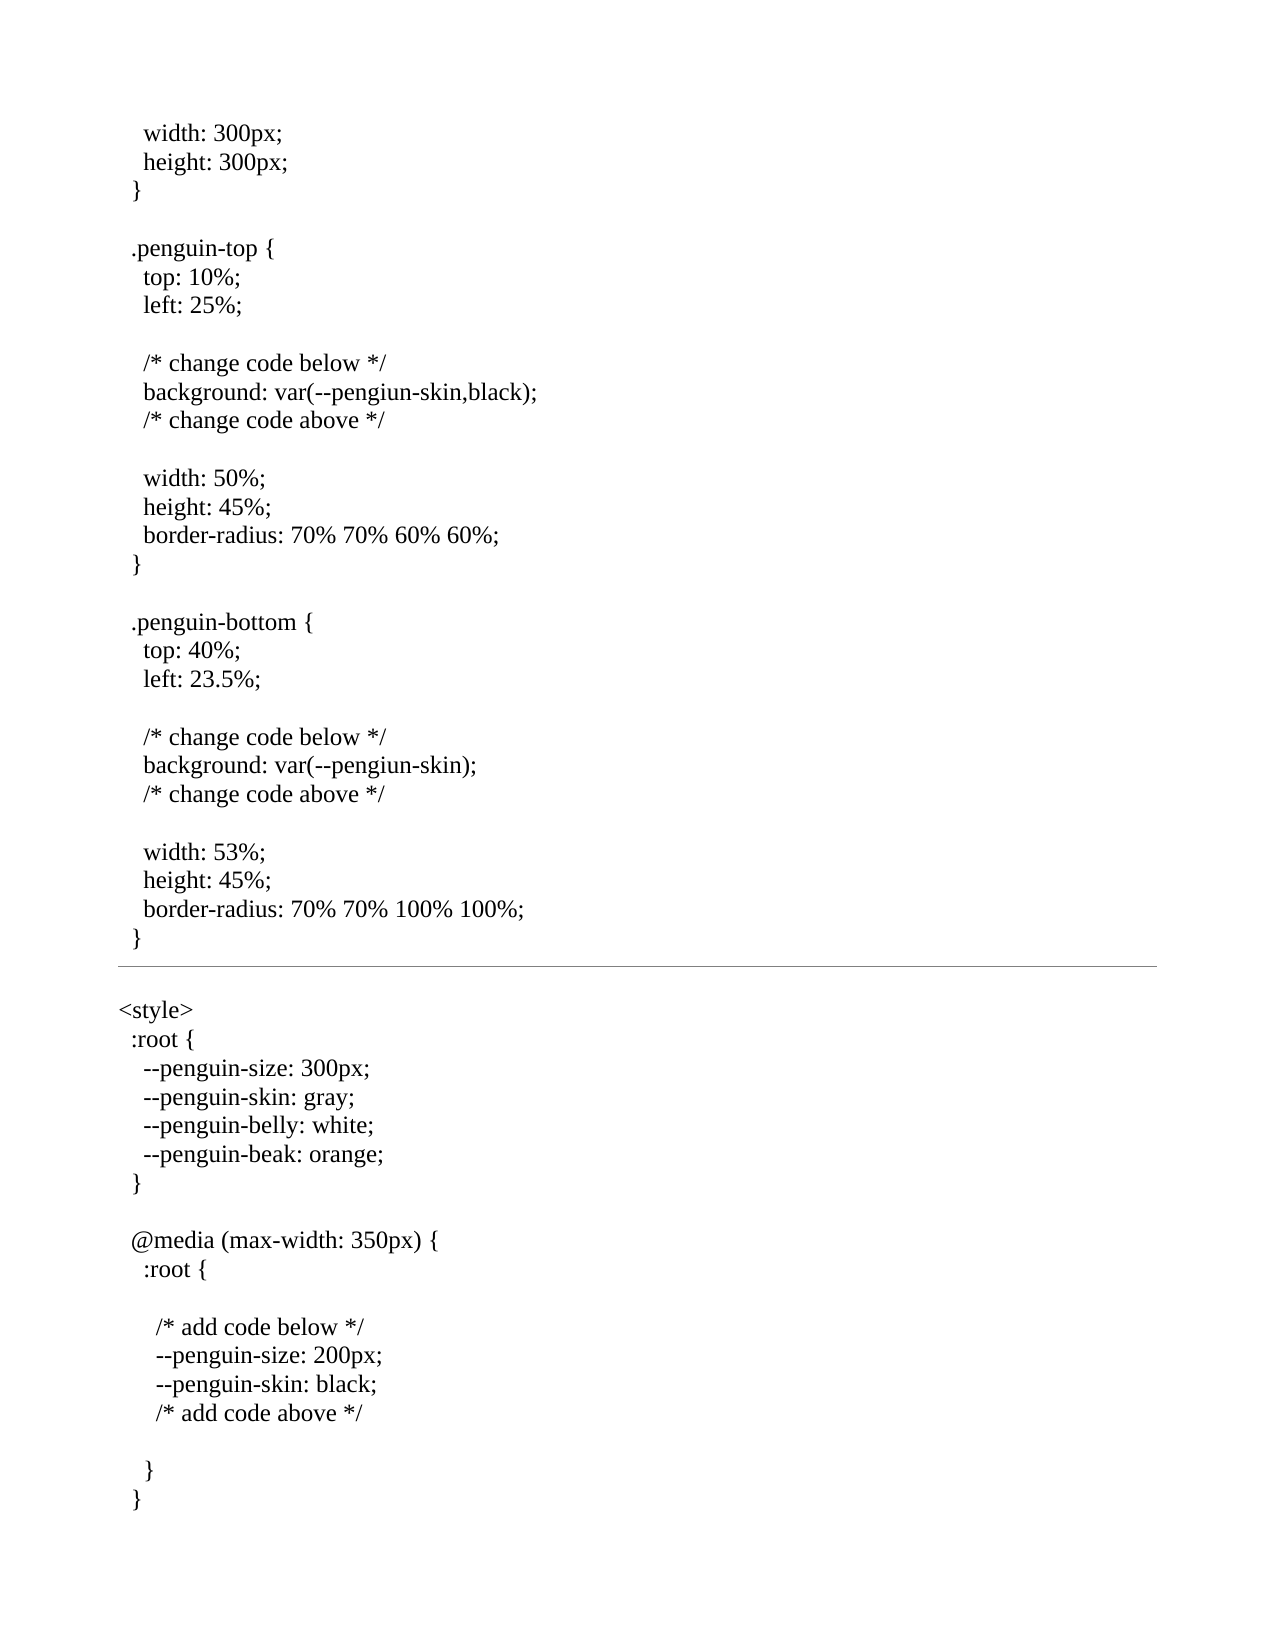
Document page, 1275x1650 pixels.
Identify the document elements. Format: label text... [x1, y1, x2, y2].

text --penguin-skin: black; [118, 1369, 1157, 1398]
text background: var(--pengiun-skin); [118, 751, 1157, 779]
text /* change code above */ [118, 779, 1157, 808]
text left: 25%; [118, 291, 1157, 319]
text top: 10%; [118, 262, 1157, 291]
text width: 300px; [118, 118, 1157, 147]
text :root { [118, 1254, 1157, 1283]
text } [118, 1455, 1157, 1484]
text left: 23.5%; [118, 664, 1157, 693]
text .penguin-top { [118, 233, 1157, 262]
text <style> [118, 995, 1157, 1024]
text @media (max-width: 350px) { [118, 1225, 1157, 1254]
text background: var(--pengiun-skin,black); [118, 377, 1157, 406]
text } [118, 549, 1157, 578]
text height: 300px; [118, 147, 1157, 176]
text --penguin-beak: orange; [118, 1139, 1157, 1168]
text } [118, 923, 1157, 952]
text --penguin-size: 300px; [118, 1053, 1157, 1082]
text } [118, 176, 1157, 204]
text .penguin-bottom { [118, 607, 1157, 636]
text --penguin-size: 200px; [118, 1340, 1157, 1369]
text top: 40%; [118, 636, 1157, 664]
text /* add code above */ [118, 1398, 1157, 1427]
text width: 50%; [118, 463, 1157, 492]
text border-radius: 70% 70% 60% 60%; [118, 521, 1157, 549]
text --penguin-skin: gray; [118, 1082, 1157, 1110]
text } [118, 1484, 1157, 1513]
text /* change code below */ [118, 722, 1157, 751]
text height: 45%; [118, 866, 1157, 894]
text /* add code below */ [118, 1312, 1157, 1340]
text :root { [118, 1024, 1157, 1053]
text } [118, 1168, 1157, 1197]
text /* change code above */ [118, 406, 1157, 434]
text height: 45%; [118, 492, 1157, 521]
text --penguin-belly: white; [118, 1110, 1157, 1139]
text /* change code below */ [118, 348, 1157, 377]
text width: 53%; [118, 837, 1157, 866]
text border-radius: 70% 70% 100% 100%; [118, 894, 1157, 923]
